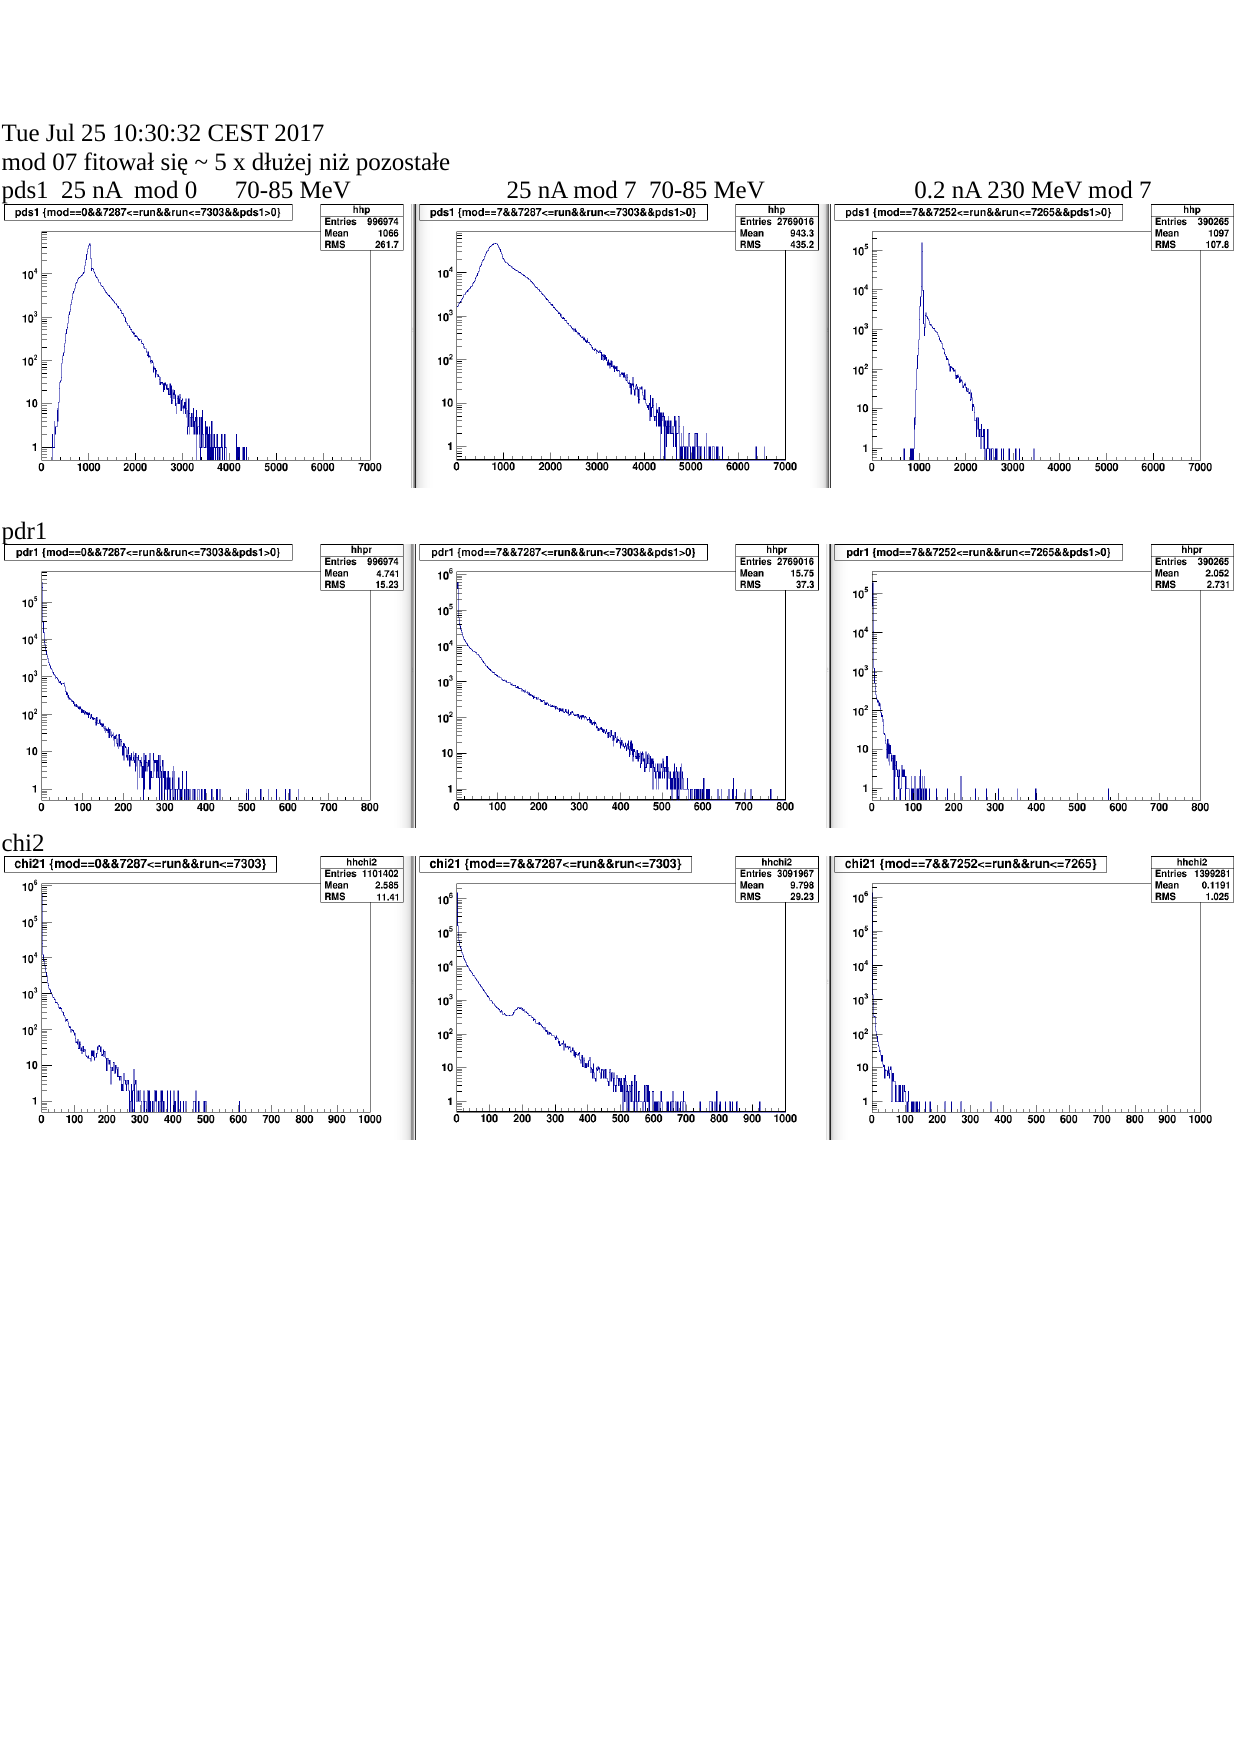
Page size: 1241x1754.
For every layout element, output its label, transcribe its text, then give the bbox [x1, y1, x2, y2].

text pds1 25 nA mod 0 70-85 MeV 25 nA mod 7 70-85 MeV 0.2 nA 230 MeV mod 7 [1, 176, 1239, 204]
picture [1, 544, 1239, 828]
text Tue Jul 25 10:30:32 CEST 2017 [1, 118, 1239, 147]
text pdr1 [1, 516, 1239, 544]
text mod 07 fitował się ~ 5 x dłużej niż pozostałe [1, 147, 1239, 176]
text chi2 [1, 828, 1239, 856]
picture [1, 856, 1239, 1140]
picture [1, 204, 1239, 488]
